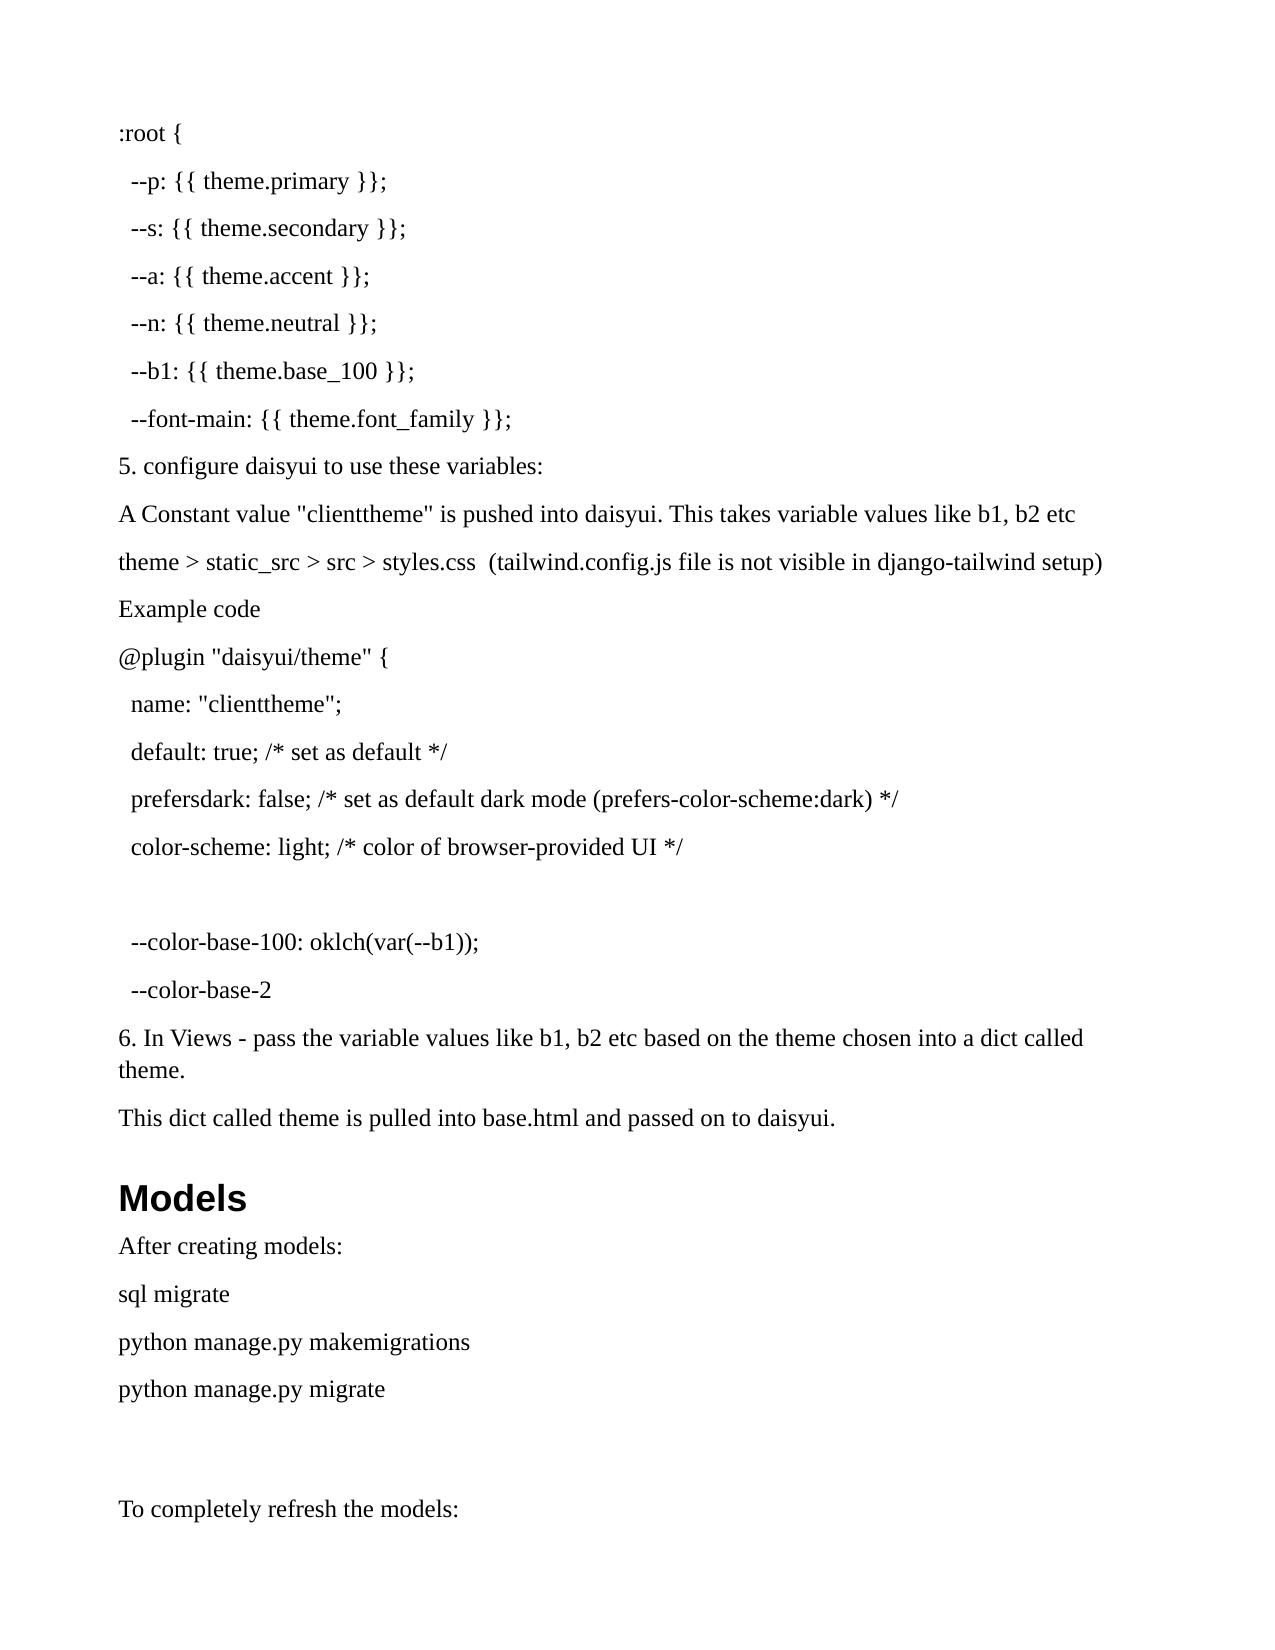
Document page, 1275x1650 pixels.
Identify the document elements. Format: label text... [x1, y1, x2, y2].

text --p: {{ theme.primary }}; [118, 166, 1157, 194]
text --color-base-2 [118, 975, 1157, 1004]
text Example code [118, 594, 1157, 623]
text name: "clienttheme"; [118, 689, 1157, 718]
text @plugin "daisyui/theme" { [118, 642, 1157, 671]
text --b1: {{ theme.base_100 }}; [118, 356, 1157, 385]
text default: true; /* set as default */ [118, 737, 1157, 766]
text After creating models: [118, 1231, 1157, 1260]
text To completely refresh the models: [118, 1494, 1157, 1522]
text --n: {{ theme.neutral }}; [118, 308, 1157, 337]
text theme > static_src > src > styles.css (tailwind.config.js file is not visible in django-tailwind setup) [118, 547, 1157, 575]
text 6. In Views - pass the variable values like b1, b2 etc based on the theme chosen into a dict called theme. [118, 1023, 1157, 1084]
text :root { [118, 118, 1157, 147]
text This dict called theme is pulled into base.html and passed on to daisyui. [118, 1103, 1157, 1132]
text color-scheme: light; /* color of browser-provided UI */ [118, 832, 1157, 861]
text --color-base-100: oklch(var(--b1)); [118, 927, 1157, 956]
text --s: {{ theme.secondary }}; [118, 213, 1157, 242]
text python manage.py makemigrations [118, 1327, 1157, 1355]
text --a: {{ theme.accent }}; [118, 261, 1157, 290]
subtitle Models [118, 1176, 1157, 1219]
text python manage.py migrate [118, 1374, 1157, 1403]
text sql migrate [118, 1279, 1157, 1308]
text 5. configure daisyui to use these variables: [118, 451, 1157, 480]
text --font-main: {{ theme.font_family }}; [118, 404, 1157, 432]
text prefersdark: false; /* set as default dark mode (prefers-color-scheme:dark) */ [118, 784, 1157, 813]
text A Constant value "clienttheme" is pushed into daisyui. This takes variable values like b1, b2 etc [118, 499, 1157, 528]
